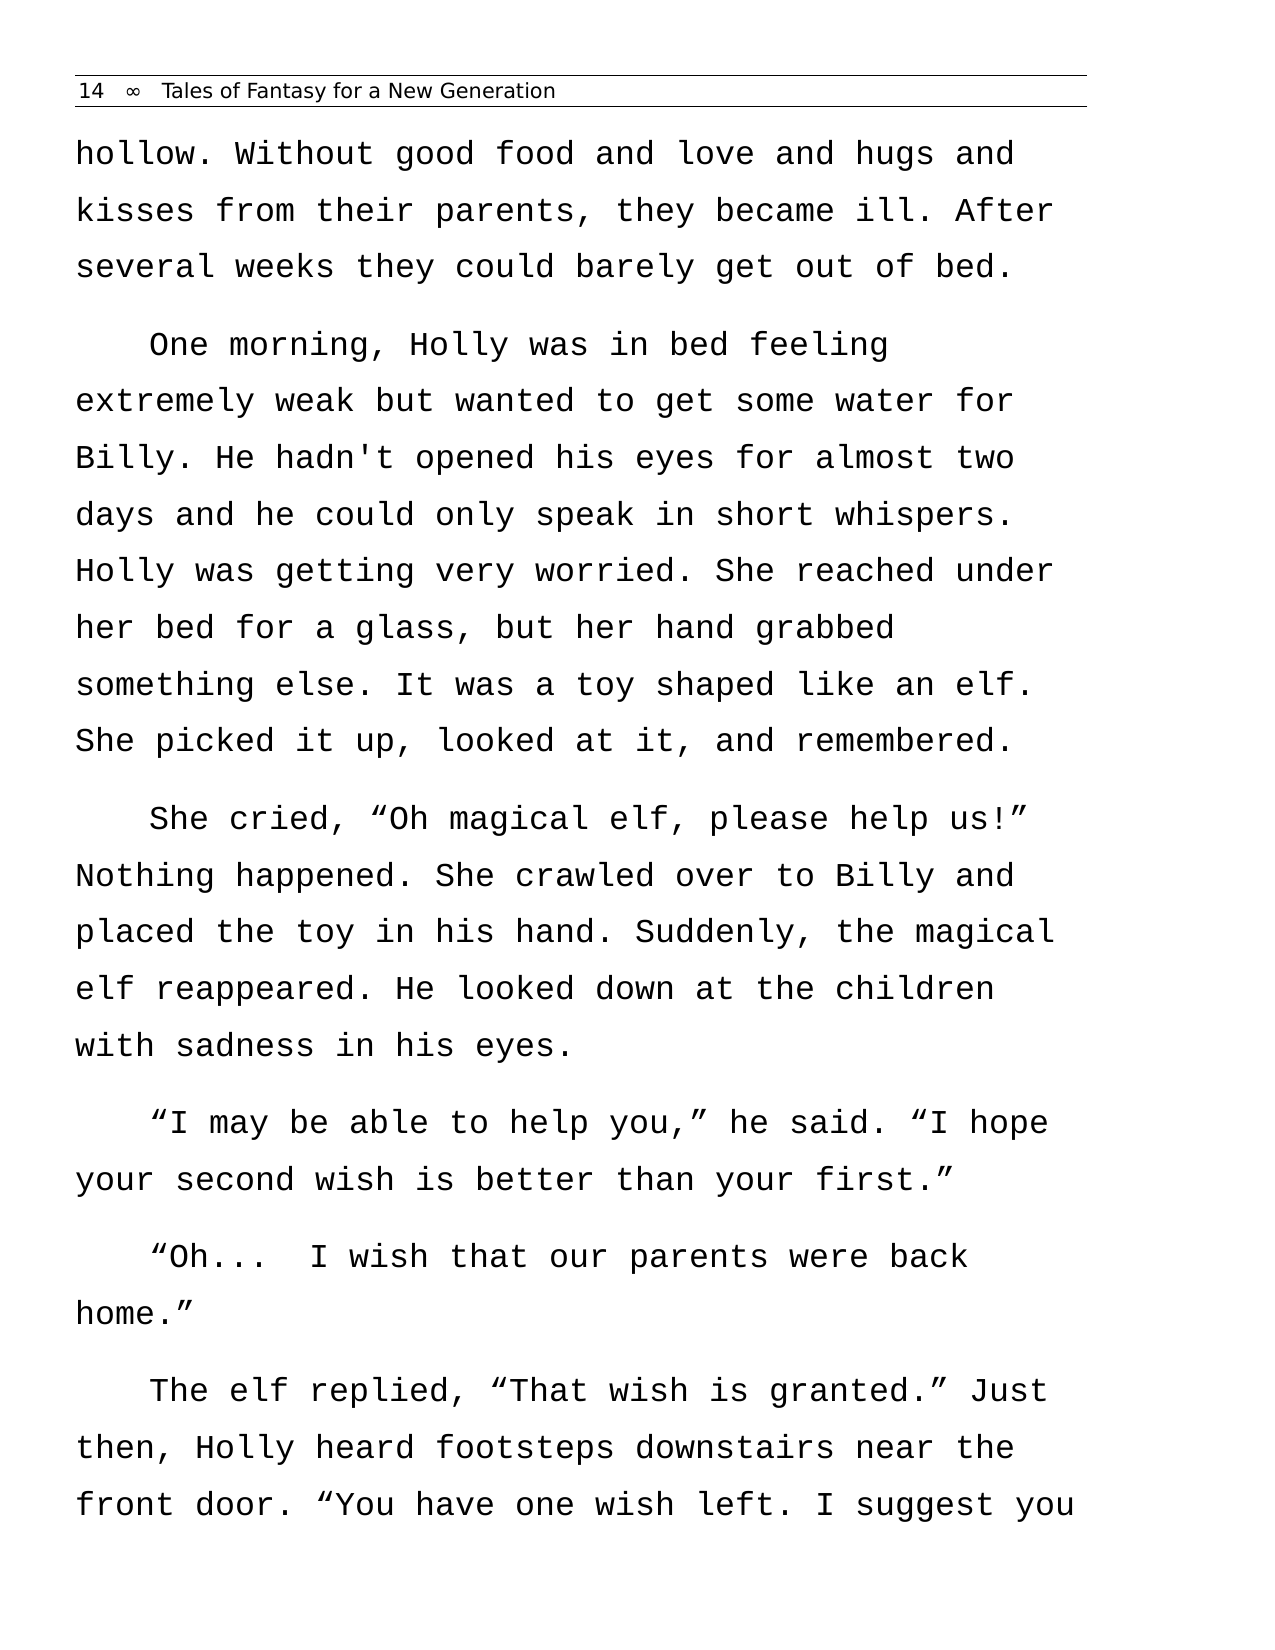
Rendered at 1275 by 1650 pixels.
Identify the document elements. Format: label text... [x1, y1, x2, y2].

text hollow. Without good food and love and hugs and kisses from their parents, they became ill. After several weeks they could barely get out of bed. [75, 137, 1087, 288]
text The elf replied, “That wish is granted.” Just then, Holly heard footsteps downstairs near the front door. “You have one wish left. I suggest you [75, 1374, 1087, 1525]
text One morning, Holly was in bed feeling extremely weak but wanted to get some water for Billy. He hadn't opened his eyes for almost two days and he could only speak in short whispers. Holly was getting very worried. She reached under her bed for a glass, but her hand grabbed something else. It was a toy shaped like an elf. She picked it up, looked at it, and remembered. [75, 327, 1087, 762]
text “Oh... I wish that our parents were back home.” [75, 1240, 1087, 1334]
text She cried, “Oh magical elf, please help us!” Nothing happened. She crawled over to Billy and placed the toy in his hand. Suddenly, the magical elf reappeared. He looked down at the children with sadness in his eyes. [75, 802, 1087, 1066]
text “I may be able to help you,” he said. “I hope your second wish is better than your first.” [75, 1106, 1087, 1200]
